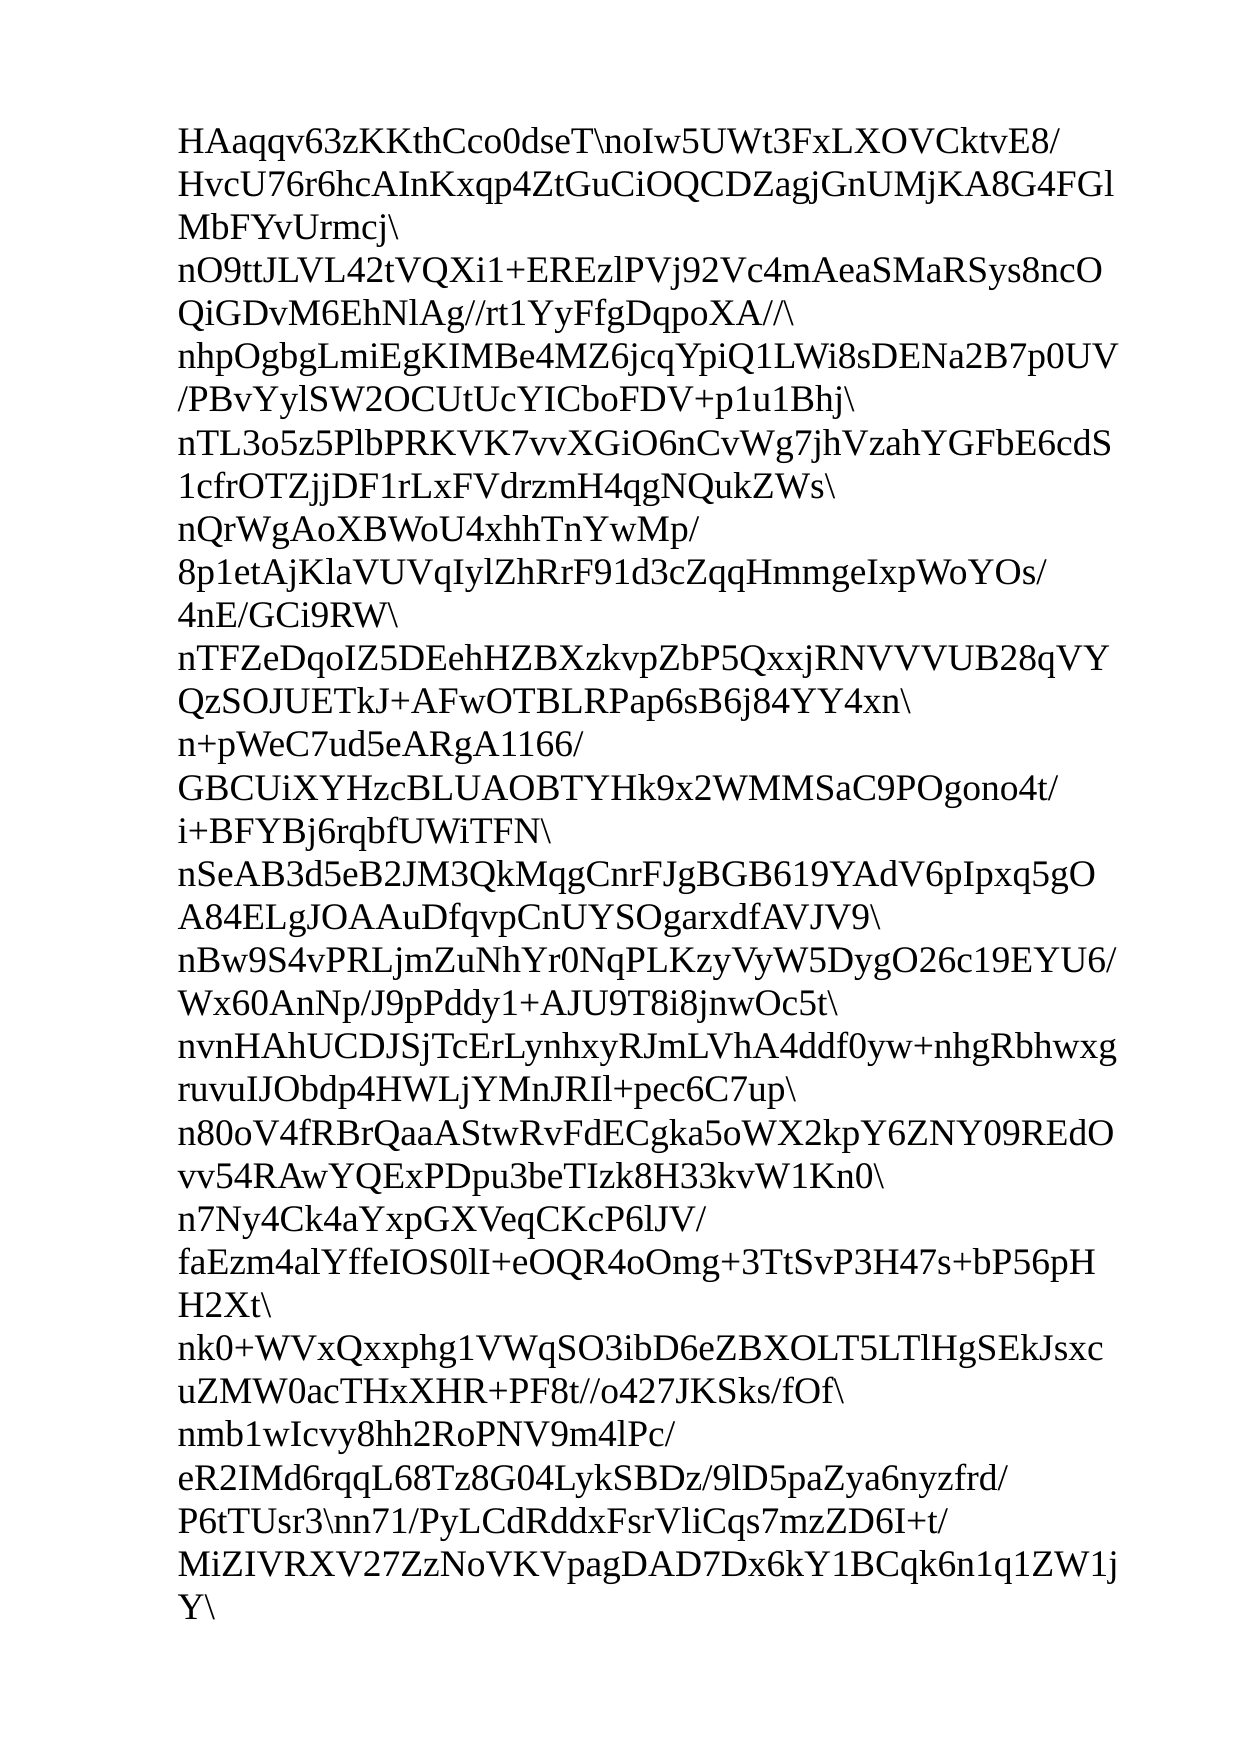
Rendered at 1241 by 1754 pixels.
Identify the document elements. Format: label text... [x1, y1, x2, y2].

list HAaqqv63zKKthCco0dseT\noIw5UWt3FxLXOVCktvE8/HvcU76r6hcAInKxqp4ZtGuCiOQCDZagjGnUMjKA8G4FGlMbFYvUrmcj\nO9ttJLVL42tVQXi1+EREzlPVj92Vc4mAeaSMaRSys8ncOQiGDvM6EhNlAg//rt1YyFfgDqpoXA//\nhpOgbgLmiEgKIMBe4MZ6jcqYpiQ1LWi8sDENa2B7p0UV/PBvYylSW2OCUtUcYICboFDV+p1u1Bhj\nTL3o5z5PlbPRKVK7vvXGiO6nCvWg7jhVzahYGFbE6cdS1cfrOTZjjDF1rLxFVdrzmH4qgNQukZWs\nQrWgAoXBWoU4xhhTnYwMp/8p1etAjKlaVUVqIylZhRrF91d3cZqqHmmgeIxpWoYOs/4nE/GCi9RW\nTFZeDqoIZ5DEehHZBXzkvpZbP5QxxjRNVVVUB28qVYQzSOJUETkJ+AFwOTBLRPap6sB6j84YY4xn\n+pWeC7ud5eARgA1166/GBCUiXYHzcBLUAOBTYHk9x2WMMSaC9POgono4t/i+BFYBj6rqbfUWiTFN\nSeAB3d5eB2JM3QkMqgCnrFJgBGB619YAdV6pIpxq5gOA84ELgJOAAuDfqvpCnUYSOgarxdfAVJV9\nBw9S4vPRLjmZuNhYr0NqPLKzyVyW5DygO26c19EYU6/Wx60AnNp/J9pPddy1+AJU9T8i8jnwOc5t\nvnHAhUCDJSjTcErLynhxyRJmLVhA4ddf0yw+nhgRbhwxgruvuIJObdp4HWLjYMnJRIl+pec6C7up\n80oV4fRBrQaaAStwRvFdECgka5oWX2kpY6ZNY09REdOvv54RAwYQExPDpu3beTIzk8H33kvW1Kn0\n7Ny4Ck4aYxpGXVeqCKcP6lJV/faEzm4alYffeIOS0lI+eOQR4oOmg+3TtSvP3H47s+bP56pHH2Xt\nk0+WVxQxxphg1VWqSO3ibD6eZBXOLT5LTlHgSEkJsxcuZMW0acTHxXHR+PF8t//o427JKSks/fOf\nmb1wIcvy8hh2RoPNV9m4lPc/eR2IMd6rqqL68Tz8G04LykSBDz/9lD5paZya6nyzfrd/P6tTUsr3\nn71/PyLCdRddxFsrVliCqs7mzZD6I+t/MiZIVRXV27ZzNoVKVpagDAD7Dx6kY1BCqk6n1q1ZW1jY\ [177, 118, 1122, 1627]
